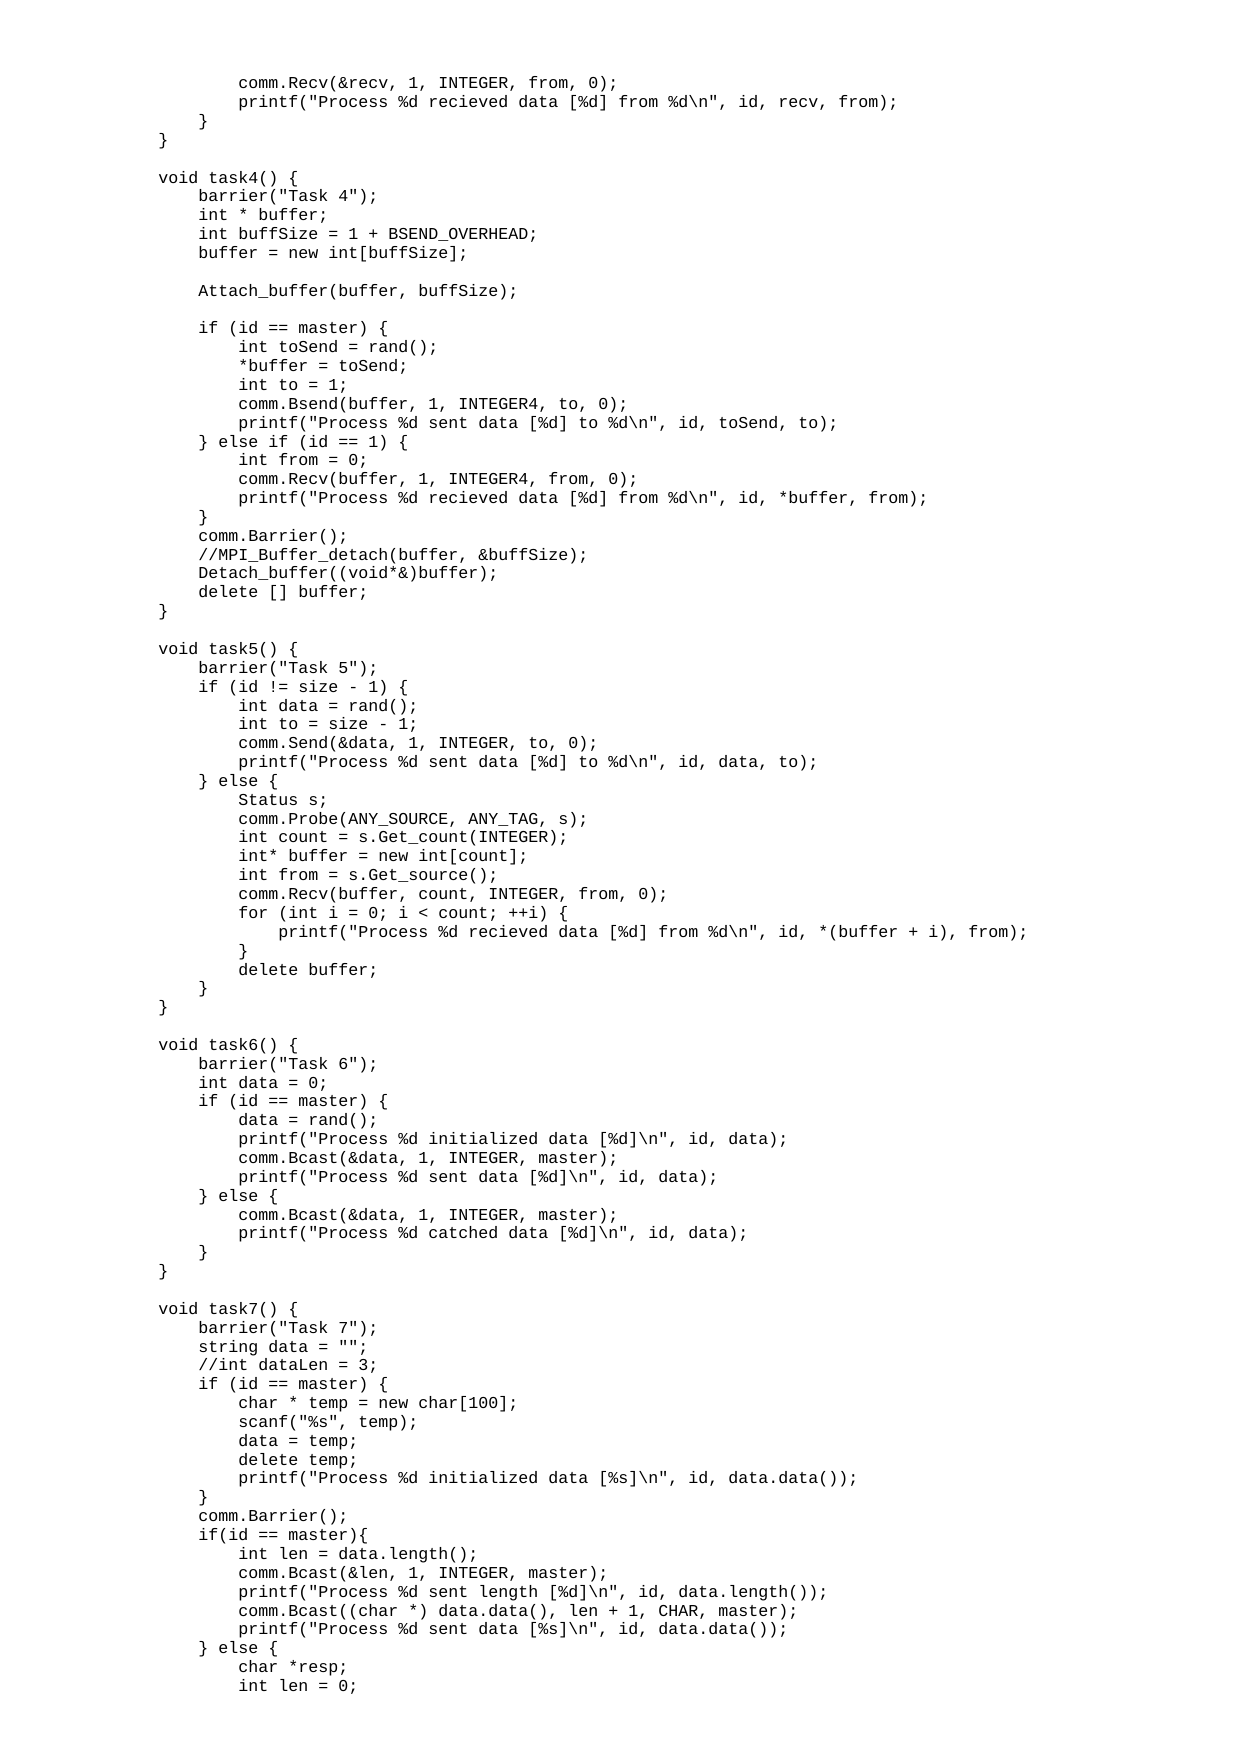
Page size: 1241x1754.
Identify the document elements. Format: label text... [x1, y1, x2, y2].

text buffer = new int[buffSize]; [118, 244, 1162, 263]
text printf("Process %d sent data [%s]\n", id, data.data()); [118, 1621, 1162, 1640]
text *buffer = toSend; [118, 358, 1162, 377]
text } [118, 942, 1162, 961]
text printf("Process %d sent data [%d] to %d\n", id, toSend, to); [118, 414, 1162, 433]
text if (id == master) { [118, 1376, 1162, 1395]
text comm.Bcast(&data, 1, INTEGER, master); [118, 1206, 1162, 1225]
text int to = 1; [118, 377, 1162, 395]
text printf("Process %d recieved data [%d] from %d\n", id, recv, from); [118, 94, 1162, 113]
text int count = s.Get_count(INTEGER); [118, 829, 1162, 848]
text scanf("%s", temp); [118, 1413, 1162, 1432]
text } else if (id == 1) { [118, 433, 1162, 452]
text if(id == master){ [118, 1527, 1162, 1546]
text string data = ""; [118, 1338, 1162, 1357]
text void task6() { [118, 1036, 1162, 1055]
text int from = 0; [118, 452, 1162, 471]
text comm.Recv(&recv, 1, INTEGER, from, 0); [118, 75, 1162, 94]
text comm.Bcast(&data, 1, INTEGER, master); [118, 1149, 1162, 1168]
text printf("Process %d initialized data [%s]\n", id, data.data()); [118, 1470, 1162, 1489]
text printf("Process %d recieved data [%d] from %d\n", id, *buffer, from); [118, 490, 1162, 508]
text int len = data.length(); [118, 1546, 1162, 1564]
text comm.Barrier(); [118, 527, 1162, 546]
text char * temp = new char[100]; [118, 1395, 1162, 1413]
text int len = 0; [118, 1677, 1162, 1696]
text printf("Process %d sent data [%d] to %d\n", id, data, to); [118, 754, 1162, 772]
text comm.Bsend(buffer, 1, INTEGER4, to, 0); [118, 395, 1162, 414]
text char *resp; [118, 1659, 1162, 1677]
text delete [] buffer; [118, 584, 1162, 603]
text if (id != size - 1) { [118, 678, 1162, 697]
text data = rand(); [118, 1112, 1162, 1131]
text comm.Bcast(&len, 1, INTEGER, master); [118, 1564, 1162, 1583]
text int* buffer = new int[count]; [118, 848, 1162, 867]
text void task4() { [118, 169, 1162, 188]
text //int dataLen = 3; [118, 1357, 1162, 1376]
text data = temp; [118, 1432, 1162, 1451]
text delete buffer; [118, 961, 1162, 980]
text int from = s.Get_source(); [118, 867, 1162, 886]
text barrier("Task 5"); [118, 659, 1162, 678]
text comm.Probe(ANY_SOURCE, ANY_TAG, s); [118, 810, 1162, 829]
text if (id == master) { [118, 1093, 1162, 1112]
text comm.Barrier(); [118, 1508, 1162, 1527]
text printf("Process %d catched data [%d]\n", id, data); [118, 1225, 1162, 1244]
text Status s; [118, 791, 1162, 810]
text void task5() { [118, 641, 1162, 659]
text comm.Recv(buffer, count, INTEGER, from, 0); [118, 886, 1162, 904]
text void task7() { [118, 1300, 1162, 1319]
text int toSend = rand(); [118, 339, 1162, 358]
text Attach_buffer(buffer, buffSize); [118, 282, 1162, 301]
text printf("Process %d initialized data [%d]\n", id, data); [118, 1131, 1162, 1149]
text } [118, 1263, 1162, 1282]
text //MPI_Buffer_detach(buffer, &buffSize); [118, 546, 1162, 565]
text barrier("Task 4"); [118, 188, 1162, 207]
text barrier("Task 6"); [118, 1055, 1162, 1074]
text printf("Process %d sent data [%d]\n", id, data); [118, 1168, 1162, 1187]
text comm.Bcast((char *) data.data(), len + 1, CHAR, master); [118, 1602, 1162, 1621]
text int to = size - 1; [118, 716, 1162, 735]
text for (int i = 0; i < count; ++i) { [118, 904, 1162, 923]
text } else { [118, 1187, 1162, 1206]
text printf("Process %d recieved data [%d] from %d\n", id, *(buffer + i), from); [118, 923, 1162, 942]
text delete temp; [118, 1451, 1162, 1470]
text int buffSize = 1 + BSEND_OVERHEAD; [118, 226, 1162, 244]
text int data = 0; [118, 1074, 1162, 1093]
text comm.Send(&data, 1, INTEGER, to, 0); [118, 735, 1162, 754]
text int data = rand(); [118, 697, 1162, 716]
text } else { [118, 1640, 1162, 1659]
text } [118, 113, 1162, 131]
text } [118, 131, 1162, 150]
text } [118, 508, 1162, 527]
text } [118, 999, 1162, 1018]
text } else { [118, 772, 1162, 791]
text } [118, 1244, 1162, 1263]
text comm.Recv(buffer, 1, INTEGER4, from, 0); [118, 471, 1162, 490]
text barrier("Task 7"); [118, 1319, 1162, 1338]
text printf("Process %d sent length [%d]\n", id, data.length()); [118, 1583, 1162, 1602]
text if (id == master) { [118, 320, 1162, 339]
text } [118, 603, 1162, 622]
text int * buffer; [118, 207, 1162, 226]
text } [118, 1489, 1162, 1508]
text Detach_buffer((void*&)buffer); [118, 565, 1162, 584]
text } [118, 980, 1162, 999]
